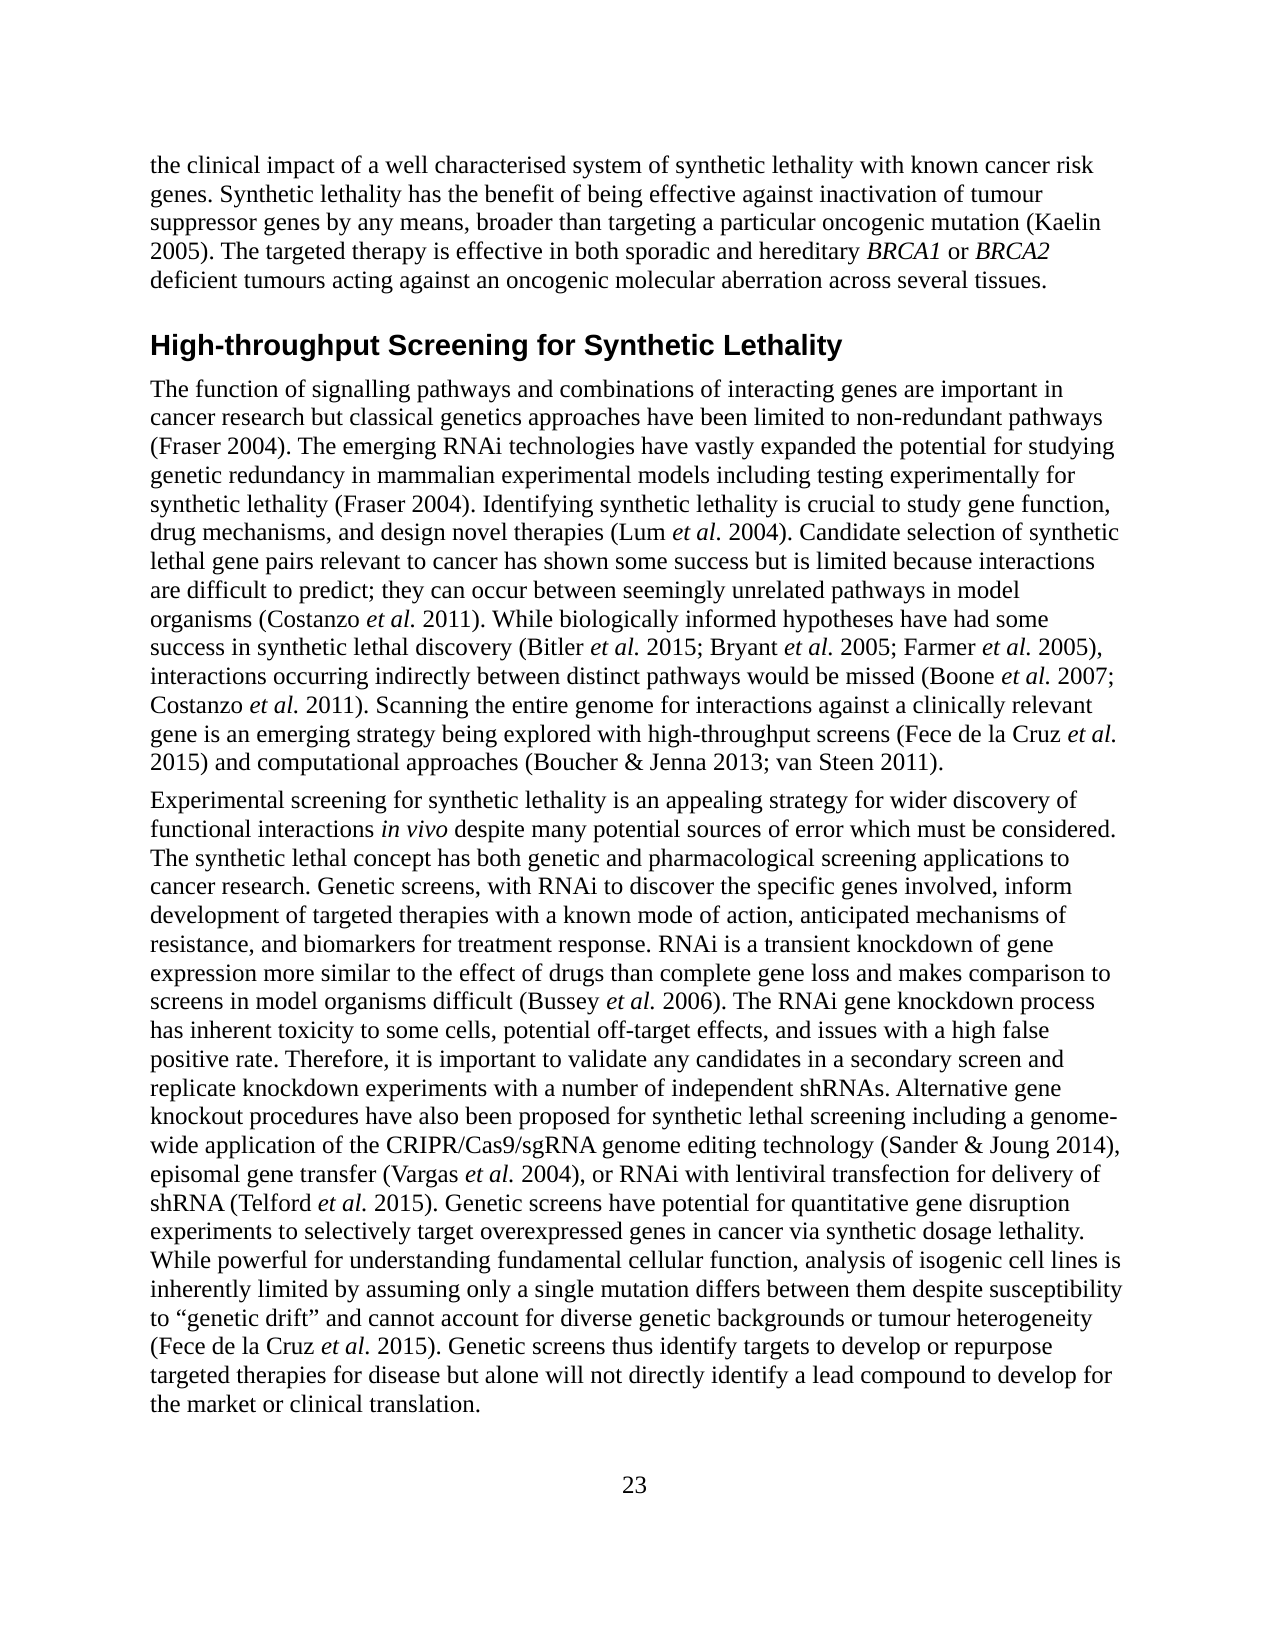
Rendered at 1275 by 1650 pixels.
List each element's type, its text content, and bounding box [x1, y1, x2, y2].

text The function of signalling pathways and combinations of interacting genes are important in cancer research but classical genetics approaches have been limited to non-redundant pathways (Fraser 2004). The emerging RNAi technologies have vastly expanded the potential for studying genetic redundancy in mammalian experimental models including testing experimentally for synthetic lethality (Fraser 2004). Identifying synthetic lethality is crucial to study gene function, drug mechanisms, and design novel therapies (Lum et al. 2004). Candidate selection of synthetic lethal gene pairs relevant to cancer has shown some success but is limited because interactions are difficult to predict; they can occur between seemingly unrelated pathways in model organisms (Costanzo et al. 2011). While biologically informed hypotheses have had some success in synthetic lethal discovery (Bitler et al. 2015; Bryant et al. 2005; Farmer et al. 2005), interactions occurring indirectly between distinct pathways would be missed (Boone et al. 2007; Costanzo et al. 2011). Scanning the entire genome for interactions against a clinically relevant gene is an emerging strategy being explored with high-throughput screens (Fece de la Cruz et al. 2015) and computational approaches (Boucher & Jenna 2013; van Steen 2011). [150, 374, 1125, 776]
subtitle High-throughput Screening for Synthetic Lethality [150, 328, 1125, 361]
text the clinical impact of a well characterised system of synthetic lethality with known cancer risk genes. Synthetic lethality has the benefit of being effective against inactivation of tumour suppressor genes by any means, broader than targeting a particular oncogenic mutation (Kaelin 2005). The targeted therapy is effective in both sporadic and hereditary BRCA1 or BRCA2 deficient tumours acting against an oncogenic molecular aberration across several tissues. [150, 150, 1125, 294]
text Experimental screening for synthetic lethality is an appealing strategy for wider discovery of functional interactions in vivo despite many potential sources of error which must be considered. The synthetic lethal concept has both genetic and pharmacological screening applications to cancer research. Genetic screens, with RNAi to discover the specific genes involved, inform development of targeted therapies with a known mode of action, anticipated mechanisms of resistance, and biomarkers for treatment response. RNAi is a transient knockdown of gene expression more similar to the effect of drugs than complete gene loss and makes comparison to screens in model organisms difficult (Bussey et al. 2006). The RNAi gene knockdown process has inherent toxicity to some cells, potential off-target effects, and issues with a high false positive rate. Therefore, it is important to validate any candidates in a secondary screen and replicate knockdown experiments with a number of independent shRNAs. Alternative gene knockout procedures have also been proposed for synthetic lethal screening including a genome-wide application of the CRIPR/Cas9/sgRNA genome editing technology (Sander & Joung 2014), episomal gene transfer (Vargas et al. 2004), or RNAi with lentiviral transfection for delivery of shRNA (Telford et al. 2015). Genetic screens have potential for quantitative gene disruption experiments to selectively target overexpressed genes in cancer via synthetic dosage lethality. While powerful for understanding fundamental cellular function, analysis of isogenic cell lines is inherently limited by assuming only a single mutation differs between them despite susceptibility to “genetic drift” and cannot account for diverse genetic backgrounds or tumour heterogeneity (Fece de la Cruz et al. 2015). Genetic screens thus identify targets to develop or repurpose targeted therapies for disease but alone will not directly identify a lead compound to develop for the market or clinical translation. [150, 785, 1125, 1418]
